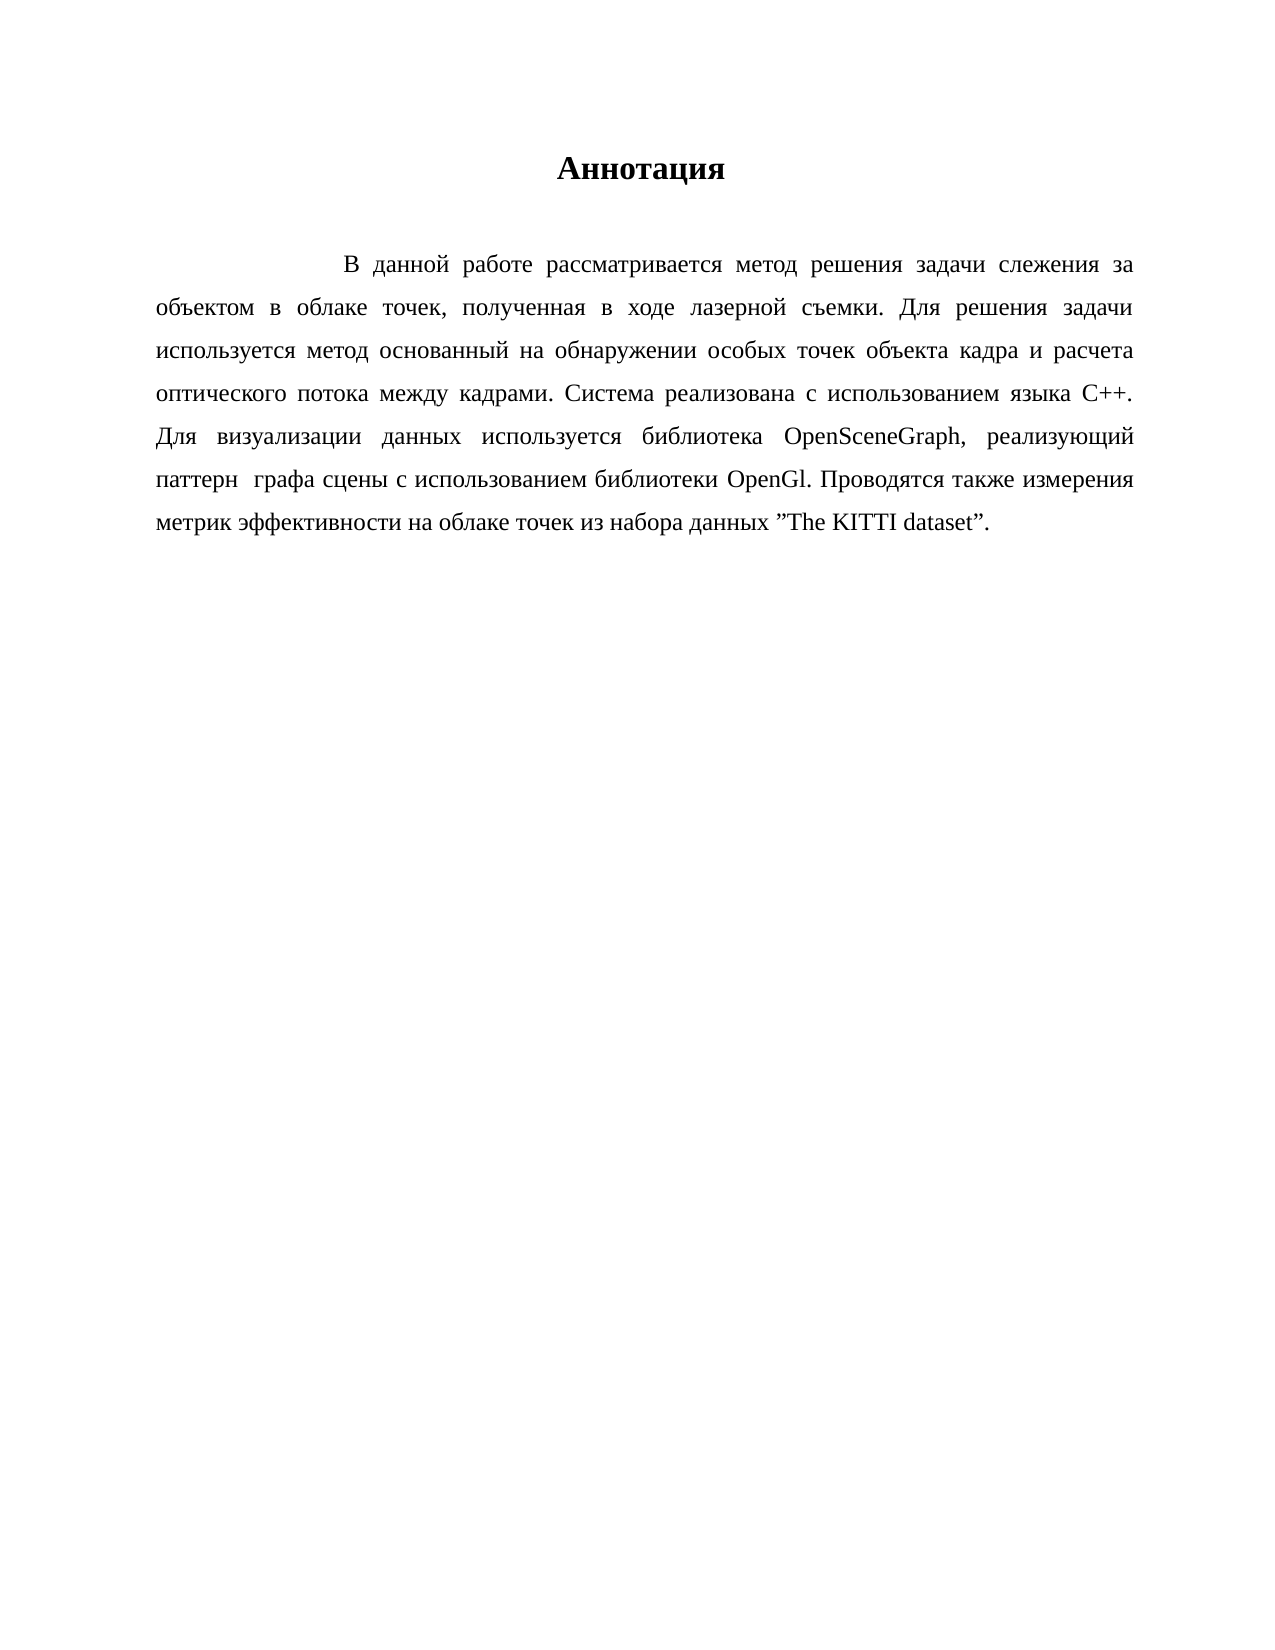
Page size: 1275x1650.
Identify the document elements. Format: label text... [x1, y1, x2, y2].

text В данной работе рассматривается метод решения задачи слежения за объектом в облаке точек, полученная в ходе лазерной съемки. Для решения задачи используется метод основанный на обнаружении особых точек объекта кадра и расчета оптического потока между кадрами. Система реализована с использованием языка С++. Для визуализации данных используется библиотека OpenSceneGraph, реализующий паттерн графа сцены с использованием библиотеки OpenGl. Проводятся также измерения метрик эффективности на облаке точек из набора данных ”The KITTI dataset”. [118, 219, 1157, 536]
text Аннотация [118, 118, 1157, 186]
